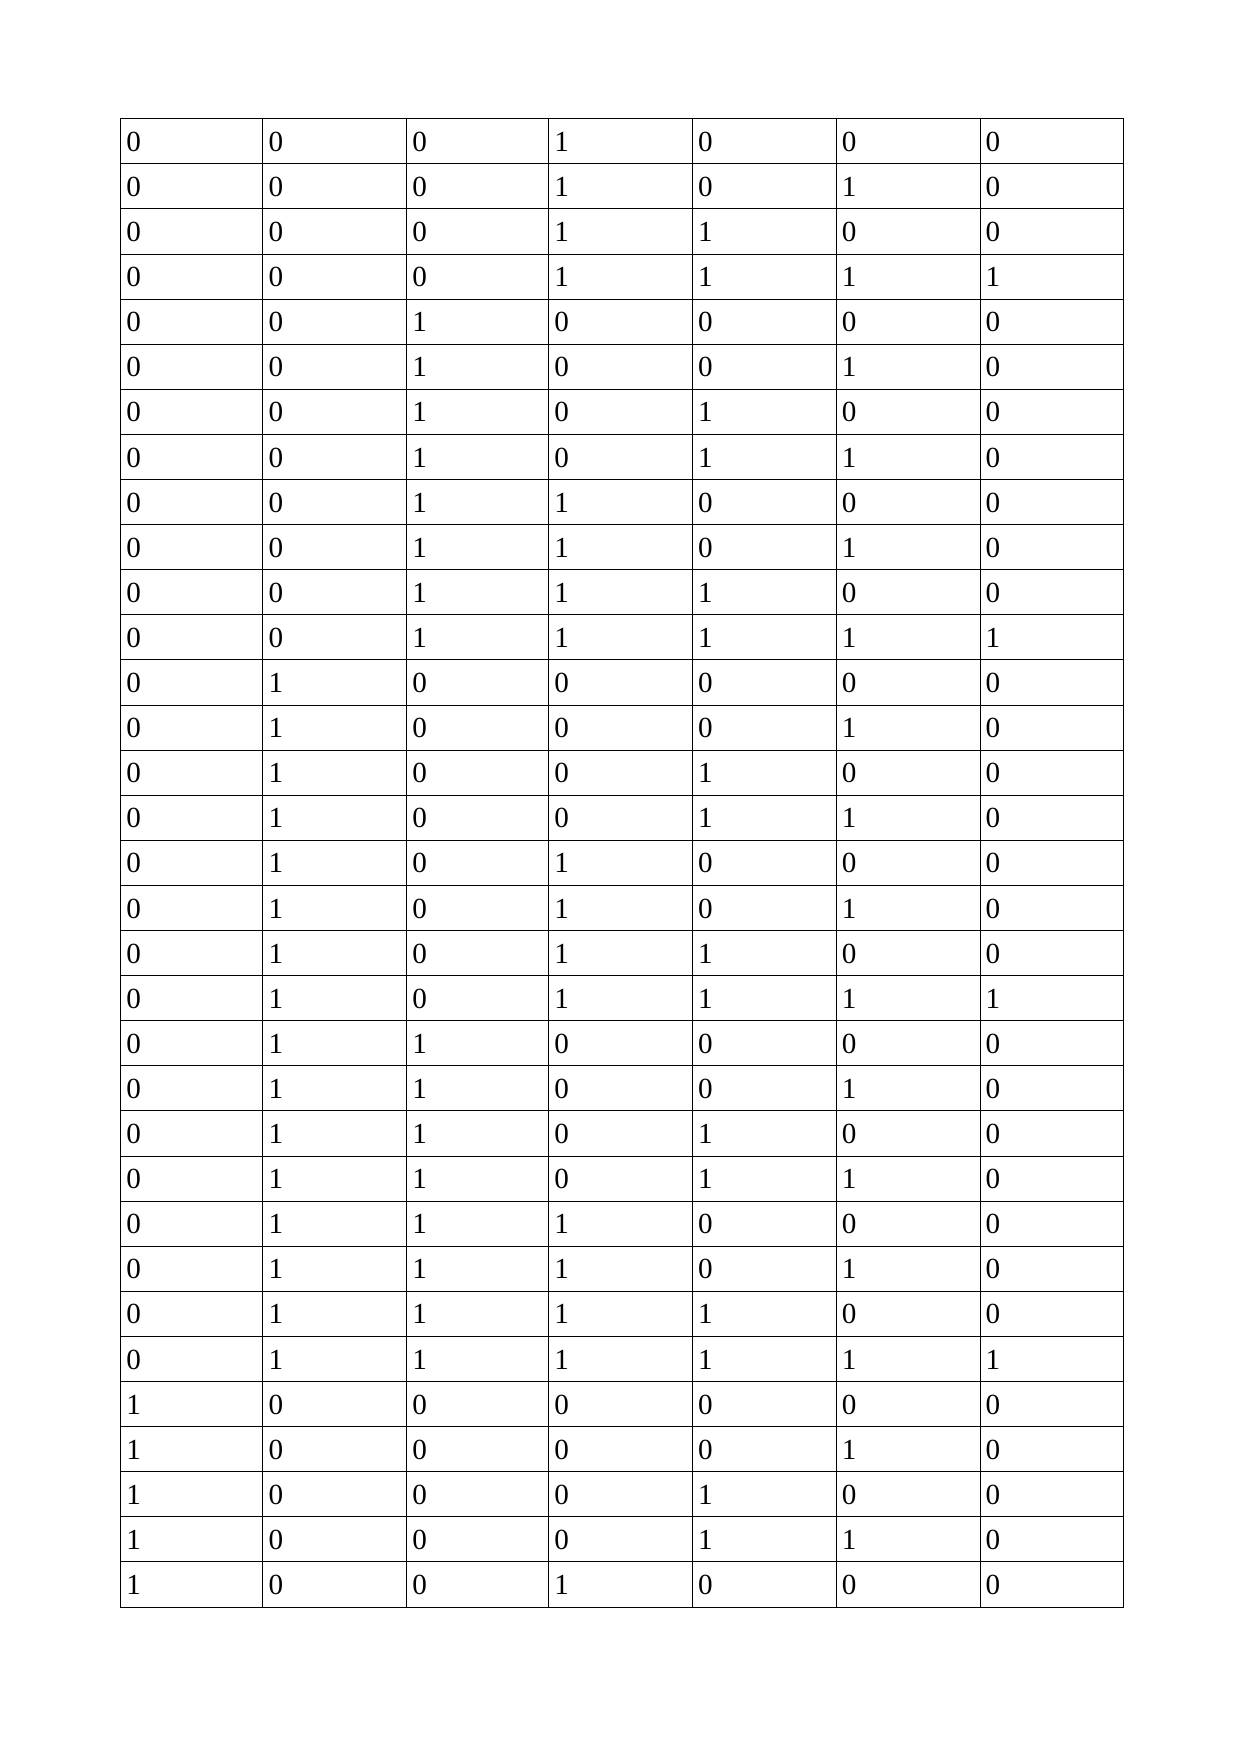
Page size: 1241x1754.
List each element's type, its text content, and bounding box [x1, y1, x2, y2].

table_cell 1 [121, 1472, 262, 1516]
table_cell 0 [263, 345, 406, 389]
table_cell 0 [837, 1472, 980, 1516]
table_cell 1 [121, 1517, 262, 1561]
table_cell 0 [693, 886, 836, 930]
table_cell 0 [837, 1021, 980, 1065]
table_cell 1 [407, 390, 548, 434]
table_cell 1 [407, 615, 548, 659]
table_cell 0 [263, 119, 406, 163]
table_cell 1 [693, 390, 836, 434]
table_cell 1 [693, 255, 836, 298]
table_cell 0 [263, 570, 406, 614]
table_cell 0 [263, 480, 406, 524]
table_cell 1 [263, 1337, 406, 1381]
table_cell 0 [121, 751, 262, 795]
table_cell 1 [121, 1382, 262, 1426]
table_cell 0 [981, 300, 1123, 344]
table_cell 1 [549, 976, 692, 1020]
table_cell 0 [121, 615, 262, 659]
table_cell 1 [837, 976, 980, 1020]
table_cell 0 [263, 1427, 406, 1471]
table_cell 1 [693, 1157, 836, 1201]
table_cell 0 [121, 886, 262, 930]
table_cell 1 [837, 1427, 980, 1471]
table_cell 0 [549, 1157, 692, 1201]
table_cell 0 [407, 1562, 548, 1607]
table_cell 0 [549, 1382, 692, 1426]
table_cell 0 [981, 751, 1123, 795]
table_cell 0 [981, 1427, 1123, 1471]
table_cell 0 [263, 615, 406, 659]
table_cell 1 [549, 1202, 692, 1246]
table_cell 0 [121, 1202, 262, 1246]
table_cell 0 [837, 390, 980, 434]
table_cell 0 [407, 209, 548, 253]
table_cell 0 [981, 660, 1123, 704]
table_cell 1 [263, 660, 406, 704]
table_cell 1 [407, 345, 548, 389]
table_cell 0 [549, 435, 692, 479]
table_cell 1 [407, 1247, 548, 1291]
table_cell 0 [549, 1427, 692, 1471]
table_cell 0 [121, 300, 262, 344]
table_cell 0 [693, 1066, 836, 1110]
table_cell 0 [981, 796, 1123, 840]
table_cell 1 [407, 1202, 548, 1246]
table_cell 1 [263, 1066, 406, 1110]
table_cell 0 [121, 480, 262, 524]
table_cell 0 [549, 1111, 692, 1156]
table_cell 1 [549, 525, 692, 569]
table_cell 1 [549, 931, 692, 975]
table_cell 0 [121, 119, 262, 163]
table_cell 1 [263, 796, 406, 840]
table_cell 1 [549, 119, 692, 163]
table_cell 0 [263, 390, 406, 434]
table_cell 1 [407, 1021, 548, 1065]
table_cell 0 [121, 1292, 262, 1336]
table_cell 0 [407, 1517, 548, 1561]
table_cell 0 [981, 1247, 1123, 1291]
table_cell 1 [837, 886, 980, 930]
table_cell 0 [121, 435, 262, 479]
table_cell 0 [981, 525, 1123, 569]
table_cell 0 [407, 1382, 548, 1426]
table_cell 0 [837, 570, 980, 614]
table_cell 1 [693, 1111, 836, 1156]
table_cell 1 [407, 1111, 548, 1156]
table_cell 0 [407, 886, 548, 930]
table_cell 0 [837, 300, 980, 344]
table_cell 0 [407, 796, 548, 840]
table_cell 0 [837, 660, 980, 704]
table_cell 1 [837, 615, 980, 659]
table_cell 1 [693, 976, 836, 1020]
table_cell 1 [693, 796, 836, 840]
table_cell 0 [981, 119, 1123, 163]
table_cell 1 [549, 255, 692, 298]
table_cell 1 [981, 976, 1123, 1020]
table_cell 0 [981, 209, 1123, 253]
table_cell 1 [263, 931, 406, 975]
table_cell 0 [407, 119, 548, 163]
table_cell 1 [549, 570, 692, 614]
table_cell 0 [981, 1382, 1123, 1426]
table_cell 1 [263, 976, 406, 1020]
table_cell 0 [263, 164, 406, 208]
table_cell 0 [837, 480, 980, 524]
table_cell 1 [693, 931, 836, 975]
table_cell 0 [549, 1472, 692, 1516]
table_cell 1 [263, 1292, 406, 1336]
table_cell 0 [407, 1427, 548, 1471]
table_cell 0 [263, 1472, 406, 1516]
table_cell 0 [263, 525, 406, 569]
table_cell 0 [693, 300, 836, 344]
table_cell 0 [407, 976, 548, 1020]
table_cell 1 [407, 435, 548, 479]
table_cell 0 [837, 1292, 980, 1336]
table_cell 0 [693, 1021, 836, 1065]
table_cell 0 [693, 1562, 836, 1607]
table_cell 0 [549, 390, 692, 434]
table_cell 0 [981, 886, 1123, 930]
table_cell 1 [837, 1247, 980, 1291]
table_cell 1 [263, 1157, 406, 1201]
table_cell 0 [407, 255, 548, 298]
table_cell 0 [549, 751, 692, 795]
table_cell 0 [121, 1066, 262, 1110]
table_cell 1 [263, 706, 406, 749]
table_cell 0 [837, 1562, 980, 1607]
table_cell 0 [981, 841, 1123, 885]
table_cell 0 [121, 525, 262, 569]
table_cell 1 [549, 1247, 692, 1291]
table_cell 1 [693, 209, 836, 253]
table_cell 1 [837, 345, 980, 389]
table_cell 0 [693, 1247, 836, 1291]
table_cell 0 [121, 796, 262, 840]
table_cell 0 [407, 841, 548, 885]
table_cell 0 [263, 1562, 406, 1607]
table_cell 0 [121, 345, 262, 389]
table_cell 0 [981, 164, 1123, 208]
table_cell 1 [837, 1157, 980, 1201]
table_cell 0 [837, 1111, 980, 1156]
table_cell 0 [693, 841, 836, 885]
table_cell 0 [837, 209, 980, 253]
table_cell 0 [121, 1157, 262, 1201]
table_cell 0 [407, 931, 548, 975]
table_cell 0 [549, 660, 692, 704]
table_cell 1 [549, 480, 692, 524]
table_cell 1 [407, 1066, 548, 1110]
table_cell 0 [121, 660, 262, 704]
table_cell 0 [981, 1021, 1123, 1065]
table_cell 0 [981, 706, 1123, 749]
table_cell 0 [549, 1517, 692, 1561]
table_cell 0 [121, 1247, 262, 1291]
table_cell 0 [981, 480, 1123, 524]
table_cell 1 [407, 525, 548, 569]
table_cell 0 [263, 300, 406, 344]
table_cell 1 [549, 615, 692, 659]
table_cell 1 [981, 255, 1123, 298]
table_cell 0 [981, 1517, 1123, 1561]
table_cell 1 [549, 841, 692, 885]
table_cell 1 [981, 615, 1123, 659]
table_cell 0 [549, 1066, 692, 1110]
table_cell 1 [121, 1562, 262, 1607]
table_cell 0 [121, 255, 262, 298]
table_cell 1 [407, 1337, 548, 1381]
table_cell 1 [693, 1337, 836, 1381]
table_cell 1 [693, 435, 836, 479]
table_cell 0 [981, 1157, 1123, 1201]
table_cell 0 [121, 976, 262, 1020]
table_cell 0 [837, 1382, 980, 1426]
table_cell 0 [693, 525, 836, 569]
table_cell 1 [407, 1157, 548, 1201]
table_cell 0 [121, 390, 262, 434]
table_cell 0 [837, 751, 980, 795]
table_cell 1 [407, 480, 548, 524]
table_cell 0 [121, 164, 262, 208]
table_cell 0 [693, 164, 836, 208]
table_cell 1 [549, 209, 692, 253]
table_cell 0 [121, 841, 262, 885]
table_cell 1 [837, 525, 980, 569]
table_cell 1 [837, 255, 980, 298]
table_cell 1 [693, 1517, 836, 1561]
table_cell 0 [981, 1472, 1123, 1516]
table_cell 1 [407, 300, 548, 344]
table_cell 0 [407, 660, 548, 704]
table_cell 1 [837, 1517, 980, 1561]
table_cell 1 [263, 841, 406, 885]
table_cell 0 [981, 1292, 1123, 1336]
table_cell 0 [263, 1382, 406, 1426]
table_cell 1 [837, 706, 980, 749]
table_cell 1 [693, 615, 836, 659]
table_cell 1 [981, 1337, 1123, 1381]
table_cell 0 [121, 209, 262, 253]
table_cell 0 [121, 931, 262, 975]
table_cell 0 [121, 706, 262, 749]
table_cell 1 [693, 1292, 836, 1336]
table_cell 0 [981, 570, 1123, 614]
table_cell 1 [549, 164, 692, 208]
table_cell 1 [263, 751, 406, 795]
table_cell 0 [981, 345, 1123, 389]
table_cell 1 [837, 1066, 980, 1110]
table_cell 0 [549, 300, 692, 344]
table_cell 0 [981, 1562, 1123, 1607]
table_cell 1 [263, 886, 406, 930]
table_cell 0 [263, 209, 406, 253]
table_cell 1 [263, 1111, 406, 1156]
table_cell 1 [263, 1247, 406, 1291]
table_cell 0 [693, 345, 836, 389]
table_cell 0 [981, 1066, 1123, 1110]
table_cell 0 [693, 480, 836, 524]
table_cell 0 [837, 119, 980, 163]
table_cell 1 [263, 1202, 406, 1246]
table_cell 1 [693, 570, 836, 614]
table_cell 0 [407, 751, 548, 795]
table_cell 1 [693, 751, 836, 795]
table_cell 0 [549, 345, 692, 389]
table_cell 0 [693, 1202, 836, 1246]
table_cell 0 [121, 1337, 262, 1381]
table_cell 0 [981, 390, 1123, 434]
table_cell 0 [407, 1472, 548, 1516]
table_cell 1 [549, 886, 692, 930]
table_cell 0 [263, 435, 406, 479]
table_cell 0 [981, 1202, 1123, 1246]
table_cell 0 [693, 1382, 836, 1426]
table_cell 0 [549, 796, 692, 840]
table_cell 1 [549, 1337, 692, 1381]
table_cell 0 [981, 931, 1123, 975]
table_cell 1 [837, 164, 980, 208]
table_cell 0 [837, 841, 980, 885]
table_cell 1 [837, 1337, 980, 1381]
table_cell 0 [549, 706, 692, 749]
table_cell 0 [549, 1021, 692, 1065]
table_cell 1 [549, 1292, 692, 1336]
table_cell 1 [549, 1562, 692, 1607]
table_cell 0 [121, 570, 262, 614]
table_cell 0 [837, 1202, 980, 1246]
table_cell 0 [693, 660, 836, 704]
table_cell 1 [263, 1021, 406, 1065]
table_cell 0 [263, 1517, 406, 1561]
table_cell 1 [837, 796, 980, 840]
table_cell 0 [693, 119, 836, 163]
table_cell 1 [693, 1472, 836, 1516]
table_cell 0 [693, 706, 836, 749]
table_cell 0 [263, 255, 406, 298]
table_cell 1 [407, 570, 548, 614]
table_cell 0 [121, 1111, 262, 1156]
table_cell 1 [407, 1292, 548, 1336]
table_cell 0 [981, 435, 1123, 479]
table_cell 0 [693, 1427, 836, 1471]
table_cell 0 [121, 1021, 262, 1065]
table_cell 0 [981, 1111, 1123, 1156]
table_cell 1 [837, 435, 980, 479]
table_cell 1 [121, 1427, 262, 1471]
table_cell 0 [407, 706, 548, 749]
table_cell 0 [407, 164, 548, 208]
table_cell 0 [837, 931, 980, 975]
